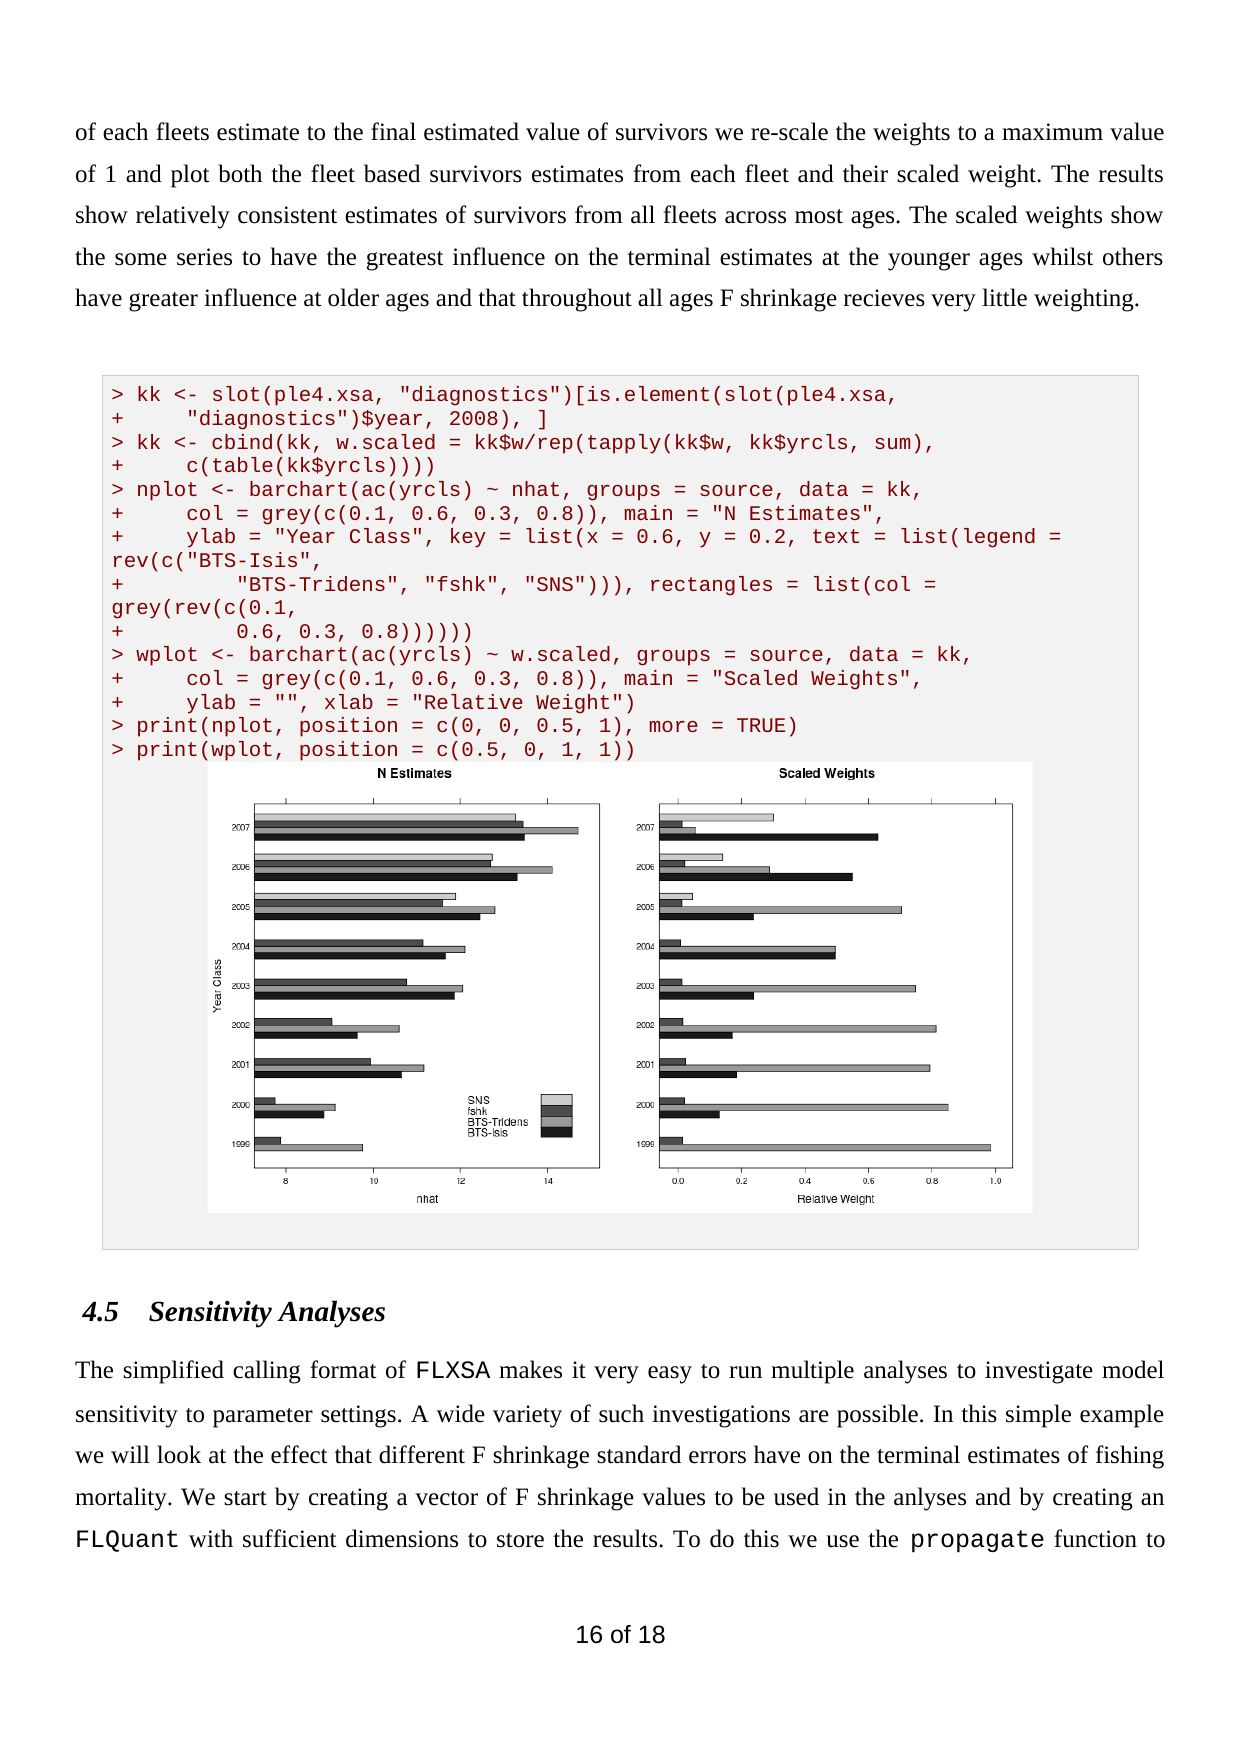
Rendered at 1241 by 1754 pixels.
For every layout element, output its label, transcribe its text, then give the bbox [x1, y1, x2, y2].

text + col = grey(c(0.1, 0.6, 0.3, 0.8)), main = "Scaled Weights", [111, 668, 1129, 692]
text > wplot <- barchart(ac(yrcls) ~ w.scaled, groups = source, data = kk, [111, 644, 1129, 668]
text > nplot <- barchart(ac(yrcls) ~ nhat, groups = source, data = kk, [111, 479, 1129, 503]
text + col = grey(c(0.1, 0.6, 0.3, 0.8)), main = "N Estimates", [111, 503, 1129, 526]
subtitle Sensitivity Analyses [75, 363, 1166, 1328]
text + 0.6, 0.3, 0.8)))))) [111, 621, 1129, 644]
text + "BTS-Tridens", "fshk", "SNS"))), rectangles = list(col = grey(rev(c(0.1, [111, 573, 1129, 621]
text + ylab = "Year Class", key = list(x = 0.6, y = 0.2, text = list(legend = rev(c("BTS-Isis", [111, 526, 1129, 573]
text > print(nplot, position = c(0, 0, 0.5, 1), more = TRUE) [111, 715, 1129, 739]
text + "diagnostics")$year, 2008), ] [111, 408, 1129, 432]
picture [207, 762, 1033, 1213]
text of each fleets estimate to the final estimated value of survivors we re-scale the weights to a maximum value of 1 and plot both the fleet based survivors estimates from each fleet and their scaled weight. The results show relatively consistent estimates of survivors from all fleets across most ages. The scaled weights show the some series to have the greatest influence on the terminal estimates at the younger ages whilst others have greater influence at older ages and that throughout all ages F shrinkage recieves very little weighting. [75, 118, 1166, 312]
text > kk <- cbind(kk, w.scaled = kk$w/rep(tapply(kk$w, kk$yrcls, sum), [111, 432, 1129, 455]
text + ylab = "", xlab = "Relative Weight") [111, 692, 1129, 715]
text The simplified calling format of FLXSA makes it very easy to run multiple analyses to investigate model sensitivity to parameter settings. A wide variety of such investigations are possible. In this simple example we will look at the effect that different F shrinkage standard errors have on the terminal estimates of fishing mortality. We start by creating a vector of F shrinkage values to be used in the anlyses and by creating an FLQuant with sufficient dimensions to store the results. To do this we use the propagate function to [75, 1356, 1166, 1555]
text + c(table(kk$yrcls)))) [111, 455, 1129, 479]
text > print(wplot, position = c(0.5, 0, 1, 1)) [111, 739, 1129, 763]
text > kk <- slot(ple4.xsa, "diagnostics")[is.element(slot(ple4.xsa, [111, 384, 1129, 408]
